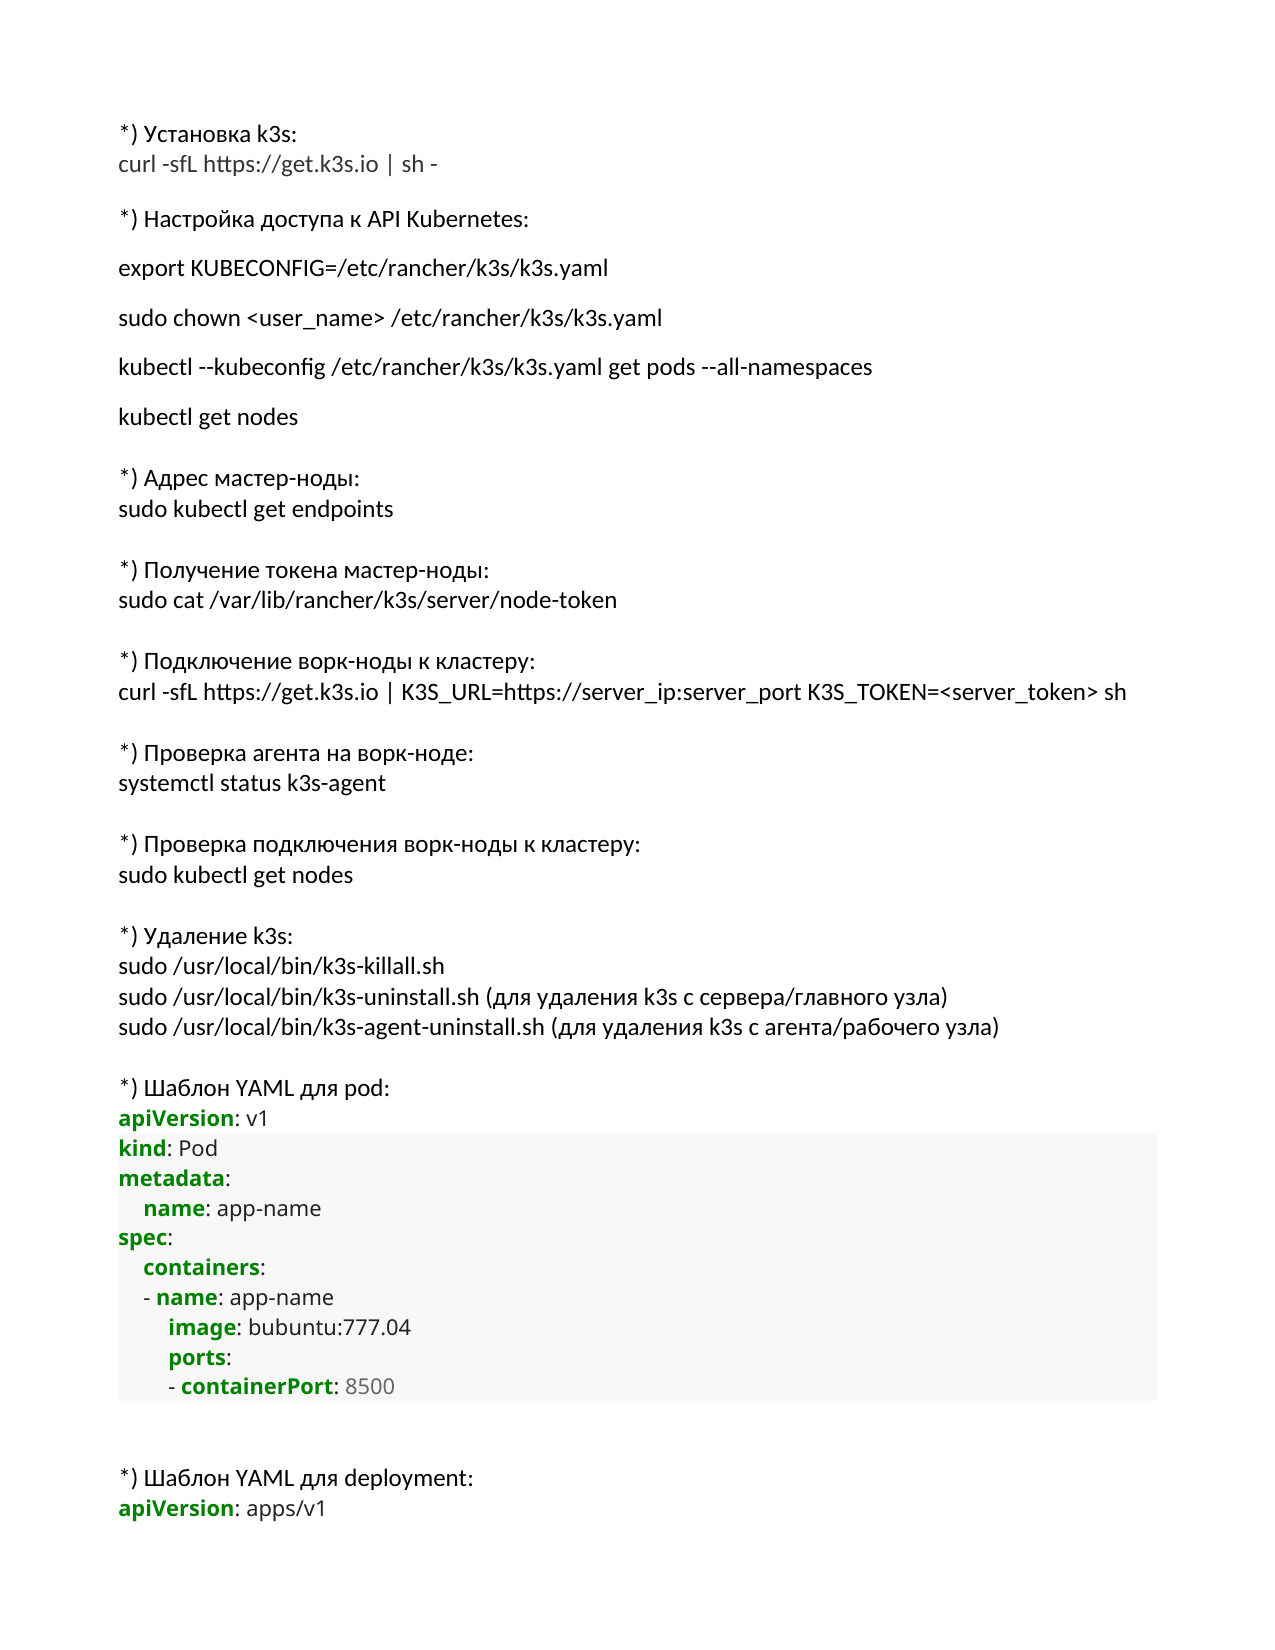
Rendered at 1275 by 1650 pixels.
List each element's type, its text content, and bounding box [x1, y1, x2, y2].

text *) Проверка подключения ворк-ноды к кластеру: [118, 828, 1157, 859]
text *) Подключение ворк-ноды к кластеру: [118, 645, 1157, 676]
text sudo /usr/local/bin/k3s-uninstall.sh (для удаления k3s с сервера/главного узла) [118, 981, 1157, 1012]
text *) Получение токена мастер-ноды: [118, 554, 1157, 584]
text name: app-name [118, 1192, 1157, 1222]
text sudo chown <user_name> /etc/rancher/k3s/k3s.yaml [118, 302, 1157, 332]
text sudo /usr/local/bin/k3s-agent-uninstall.sh (для удаления k3s с агента/рабочего узла) [118, 1012, 1157, 1042]
text curl -sfL https://get.k3s.io | sh - [118, 149, 1157, 179]
text *) Удаление k3s: [118, 920, 1157, 951]
text *) Установка k3s: [118, 118, 1157, 149]
text sudo kubectl get nodes [118, 859, 1157, 889]
text curl -sfL https://get.k3s.io | K3S_URL=https://server_ip:server_port K3S_TOKEN=<server_token> sh [118, 676, 1157, 706]
text image: bubuntu:777.04 [118, 1312, 1157, 1341]
text sudo /usr/local/bin/k3s-killall.sh [118, 951, 1157, 981]
text kind: Pod [118, 1133, 1157, 1163]
text metadata: [118, 1163, 1157, 1192]
text - containerPort: 8500 [118, 1371, 1157, 1401]
text *) Проверка агента на ворк-ноде: [118, 737, 1157, 767]
text *) Шаблон YAML для pod: [118, 1073, 1157, 1103]
text ports: [118, 1341, 1157, 1371]
text apiVersion: v1 [118, 1103, 1157, 1133]
text - name: app-name [118, 1282, 1157, 1312]
text sudo kubectl get endpoints [118, 493, 1157, 523]
text apiVersion: apps/v1 [118, 1493, 1157, 1522]
text kubectl get nodes [118, 401, 1157, 432]
text *) Адрес мастер-ноды: [118, 462, 1157, 493]
text systemctl status k3s-agent [118, 767, 1157, 798]
text *) Настройка доступа к API Kubernetes: [118, 203, 1157, 233]
text kubectl --kubeconfig /etc/rancher/k3s/k3s.yaml get pods --all-namespaces [118, 352, 1157, 382]
text export KUBECONFIG=/etc/rancher/k3s/k3s.yaml [118, 252, 1157, 283]
text sudo cat /var/lib/rancher/k3s/server/node-token [118, 584, 1157, 615]
text containers: [118, 1252, 1157, 1282]
text *) Шаблон YAML для deployment: [118, 1462, 1157, 1493]
text spec: [118, 1222, 1157, 1252]
